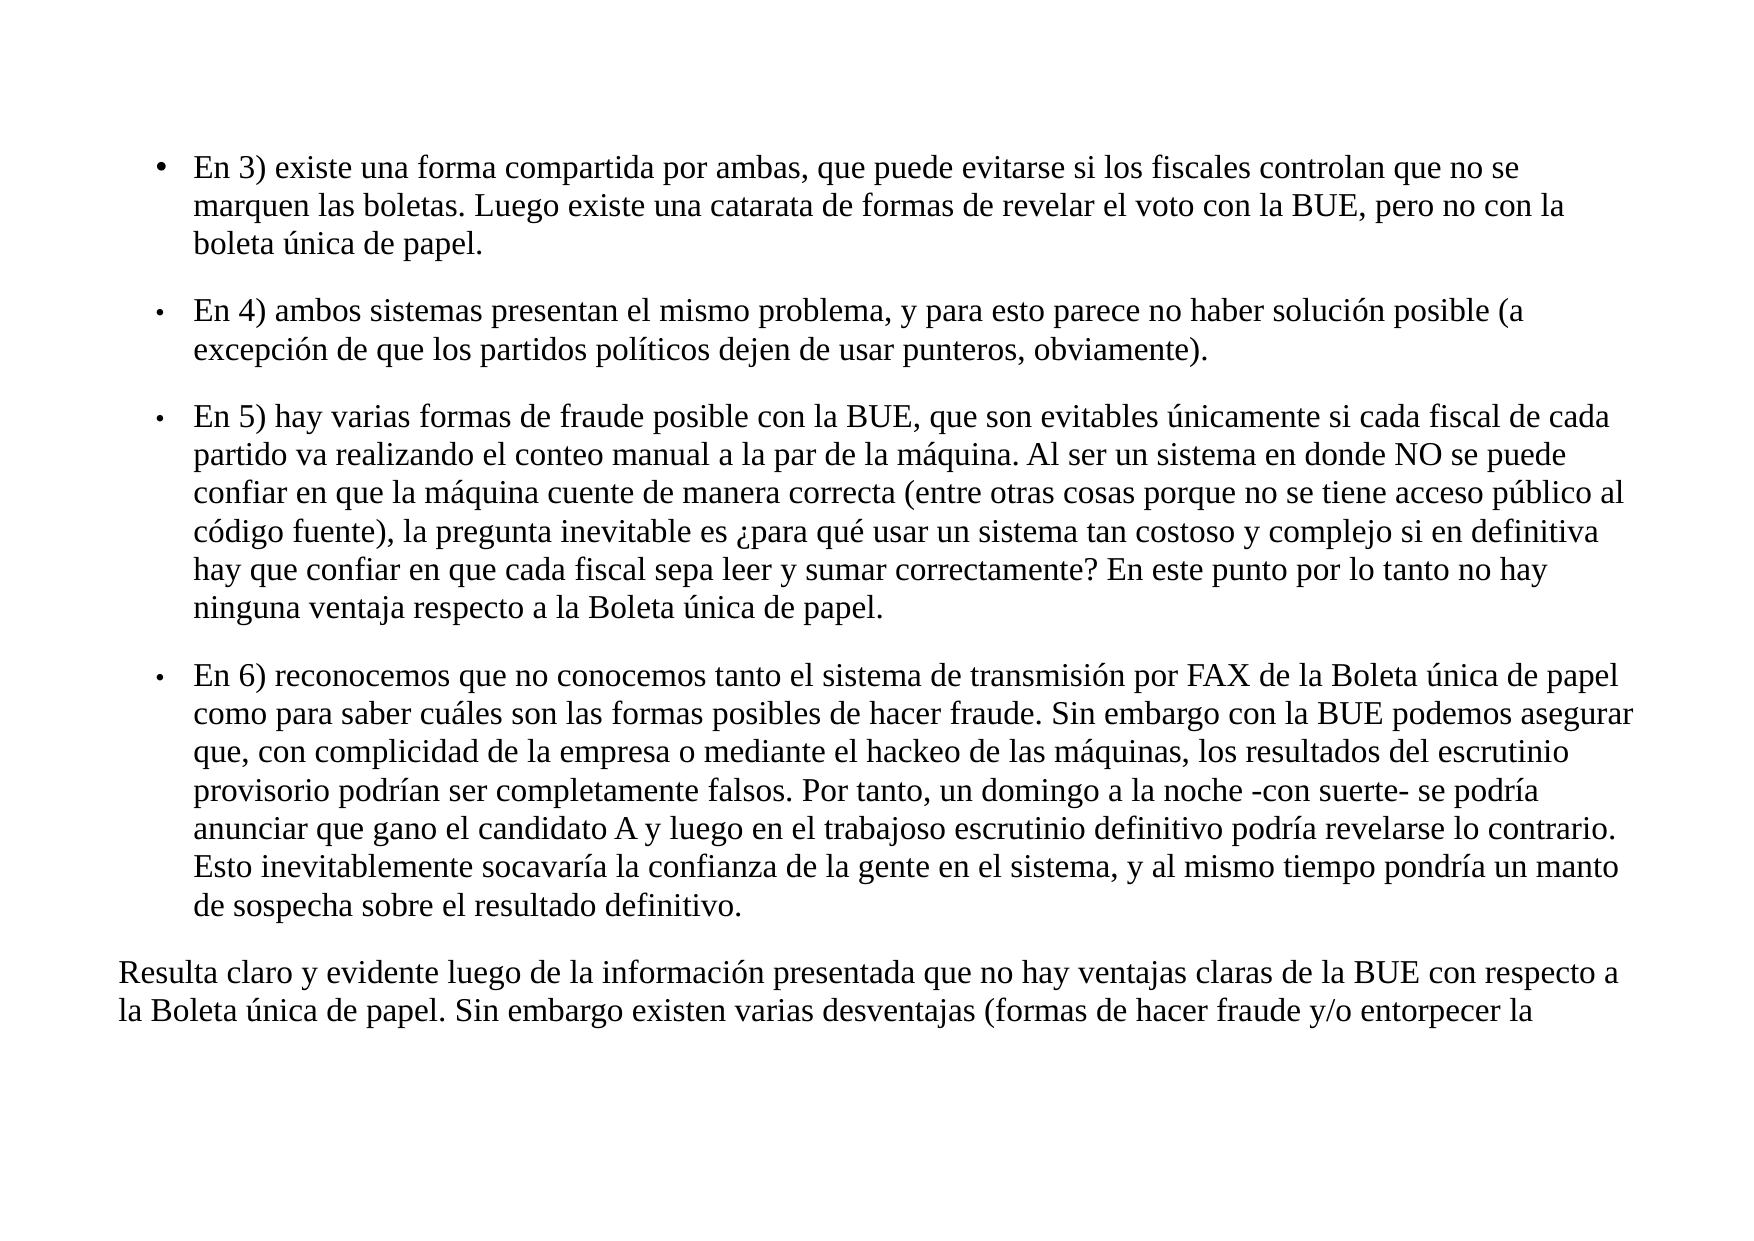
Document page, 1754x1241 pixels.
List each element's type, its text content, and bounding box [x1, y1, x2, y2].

list En 4) ambos sistemas presentan el mismo problema, y para esto parece no haber solución posible (a excepción de que los partidos políticos dejen de usar punteros, obviamente). [156, 291, 1636, 367]
list En 5) hay varias formas de fraude posible con la BUE, que son evitables únicamente si cada fiscal de cada partido va realizando el conteo manual a la par de la máquina. Al ser un sistema en donde NO se puede confiar en que la máquina cuente de manera correcta (entre otras cosas porque no se tiene acceso público al código fuente), la pregunta inevitable es ¿para qué usar un sistema tan costoso y complejo si en definitiva hay que confiar en que cada fiscal sepa leer y sumar correctamente? En este punto por lo tanto no hay ninguna ventaja respecto a la Boleta única de papel. [156, 396, 1636, 626]
text Resulta claro y evidente luego de la información presentada que no hay ventajas claras de la BUE con respecto a la Boleta única de papel. Sin embargo existen varias desventajas (formas de hacer fraude y/o entorpecer la [118, 952, 1636, 1028]
list En 3) existe una forma compartida por ambas, que puede evitarse si los fiscales controlan que no se marquen las boletas. Luego existe una catarata de formas de revelar el voto con la BUE, pero no con la boleta única de papel. [156, 147, 1636, 262]
list En 6) reconocemos que no conocemos tanto el sistema de transmisión por FAX de la Boleta única de papel como para saber cuáles son las formas posibles de hacer fraude. Sin embargo con la BUE podemos asegurar que, con complicidad de la empresa o mediante el hackeo de las máquinas, los resultados del escrutinio provisorio podrían ser completamente falsos. Por tanto, un domingo a la noche -con suerte- se podría anunciar que gano el candidato A y luego en el trabajoso escrutinio definitivo podría revelarse lo contrario. Esto inevitablemente socavaría la confianza de la gente en el sistema, y al mismo tiempo pondría un manto de sospecha sobre el resultado definitivo. [156, 655, 1636, 923]
